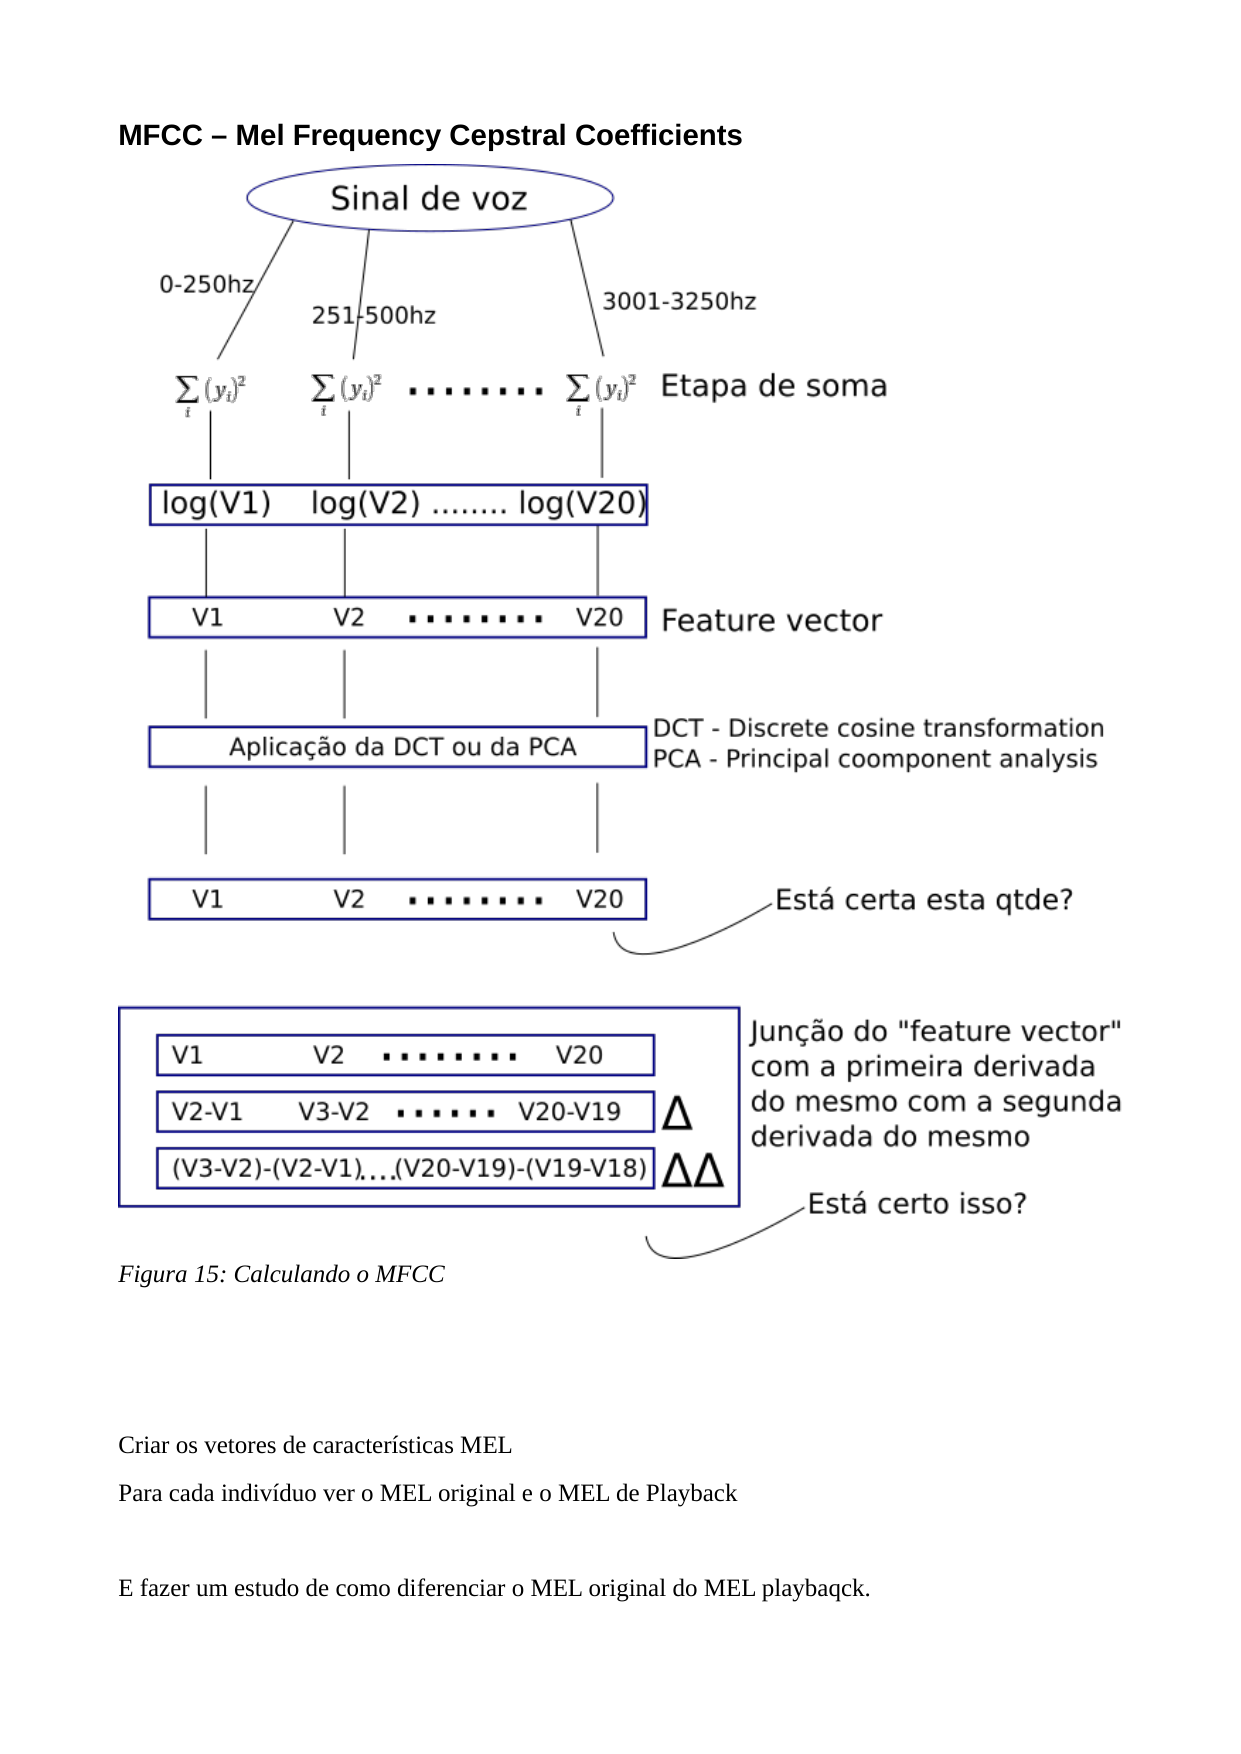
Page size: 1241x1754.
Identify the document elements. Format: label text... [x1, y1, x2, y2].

text E fazer um estudo de como diferenciar o MEL original do MEL playbaqck. [118, 1573, 1122, 1602]
text Criar os vetores de características MEL [118, 1430, 1122, 1459]
text Para cada indivíduo ver o MEL original e o MEL de Playback [118, 1478, 1122, 1507]
text Figura 15: Calculando o MFCC [118, 1259, 1122, 1287]
picture [118, 164, 1123, 1259]
subtitle MFCC – Mel Frequency Cepstral Coefficients [118, 118, 1122, 152]
